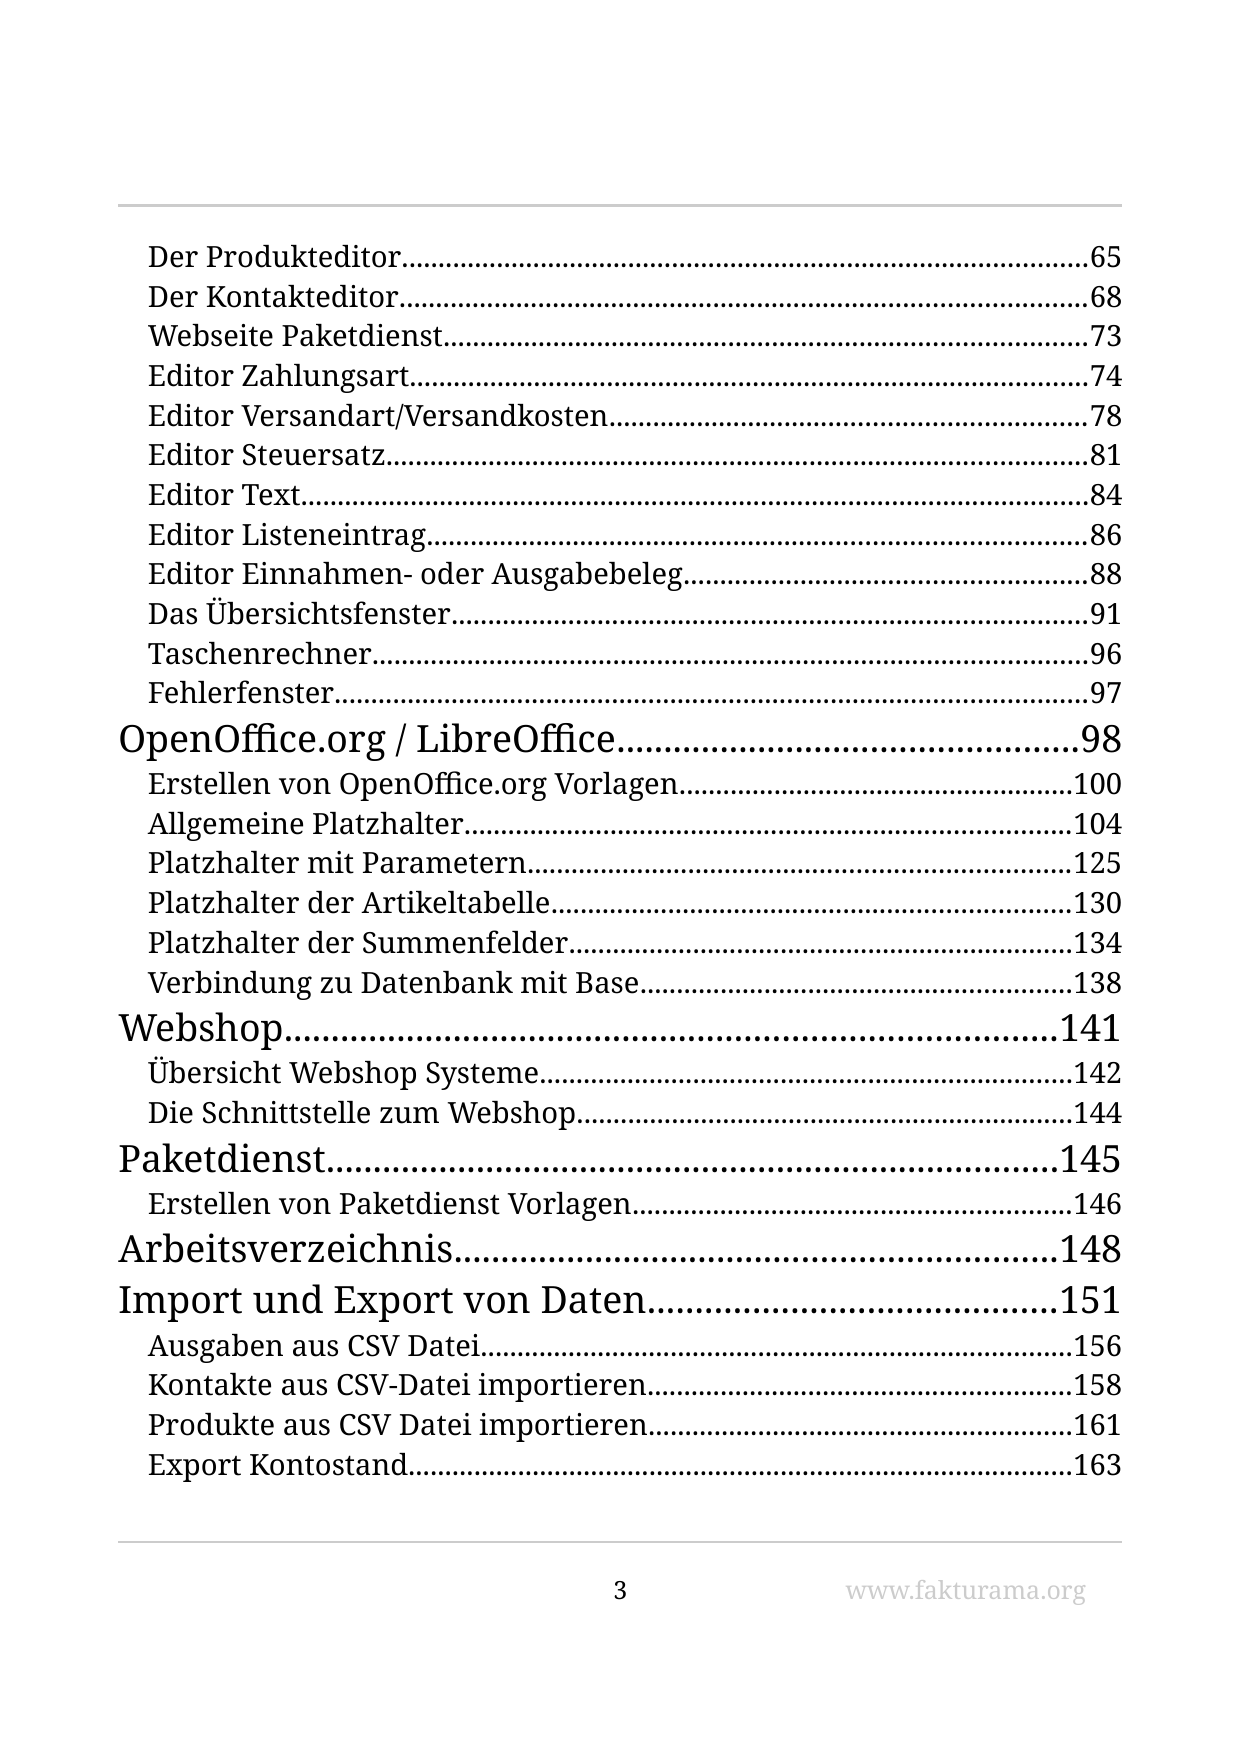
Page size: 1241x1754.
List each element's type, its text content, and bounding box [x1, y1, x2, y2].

text Editor Einnahmen- oder Ausgabebeleg 88 [148, 554, 1122, 593]
text Platzhalter der Summenfelder 134 [148, 922, 1122, 962]
text Editor Listeneintrag 86 [148, 514, 1122, 554]
text Ausgaben aus CSV Datei 156 [148, 1325, 1122, 1364]
text Der Kontakteditor 68 [148, 276, 1122, 316]
text Webshop 141 [118, 1002, 1122, 1053]
text Taschenrechner 96 [148, 633, 1122, 673]
text Das Übersichtsfenster 91 [148, 593, 1122, 633]
text Paketdienst 145 [118, 1132, 1122, 1183]
text Editor Text 84 [148, 474, 1122, 514]
text Arbeitsverzeichnis 148 [118, 1223, 1122, 1274]
text Allgemeine Platzhalter 104 [148, 803, 1122, 843]
text Der Produkteditor 65 [148, 236, 1122, 276]
text OpenOffice.org / LibreOffice 98 [118, 712, 1122, 763]
text Editor Steuersatz 81 [148, 434, 1122, 474]
text Erstellen von Paketdienst Vorlagen 146 [148, 1183, 1122, 1223]
text Produkte aus CSV Datei importieren 161 [148, 1404, 1122, 1444]
text Editor Versandart/Versandkosten 78 [148, 395, 1122, 434]
text Erstellen von OpenOffice.org Vorlagen 100 [148, 763, 1122, 803]
text Export Kontostand 163 [148, 1444, 1122, 1483]
text Übersicht Webshop Systeme 142 [148, 1053, 1122, 1092]
text Platzhalter der Artikeltabelle 130 [148, 882, 1122, 922]
text Editor Zahlungsart 74 [148, 355, 1122, 395]
text Kontakte aus CSV-Datei importieren 158 [148, 1364, 1122, 1404]
text Webseite Paketdienst 73 [148, 316, 1122, 355]
text Verbindung zu Datenbank mit Base 138 [148, 962, 1122, 1002]
text Platzhalter mit Parametern 125 [148, 843, 1122, 882]
text Import und Export von Daten 151 [118, 1274, 1122, 1325]
text Die Schnittstelle zum Webshop 144 [148, 1092, 1122, 1132]
text Fehlerfenster 97 [148, 673, 1122, 712]
